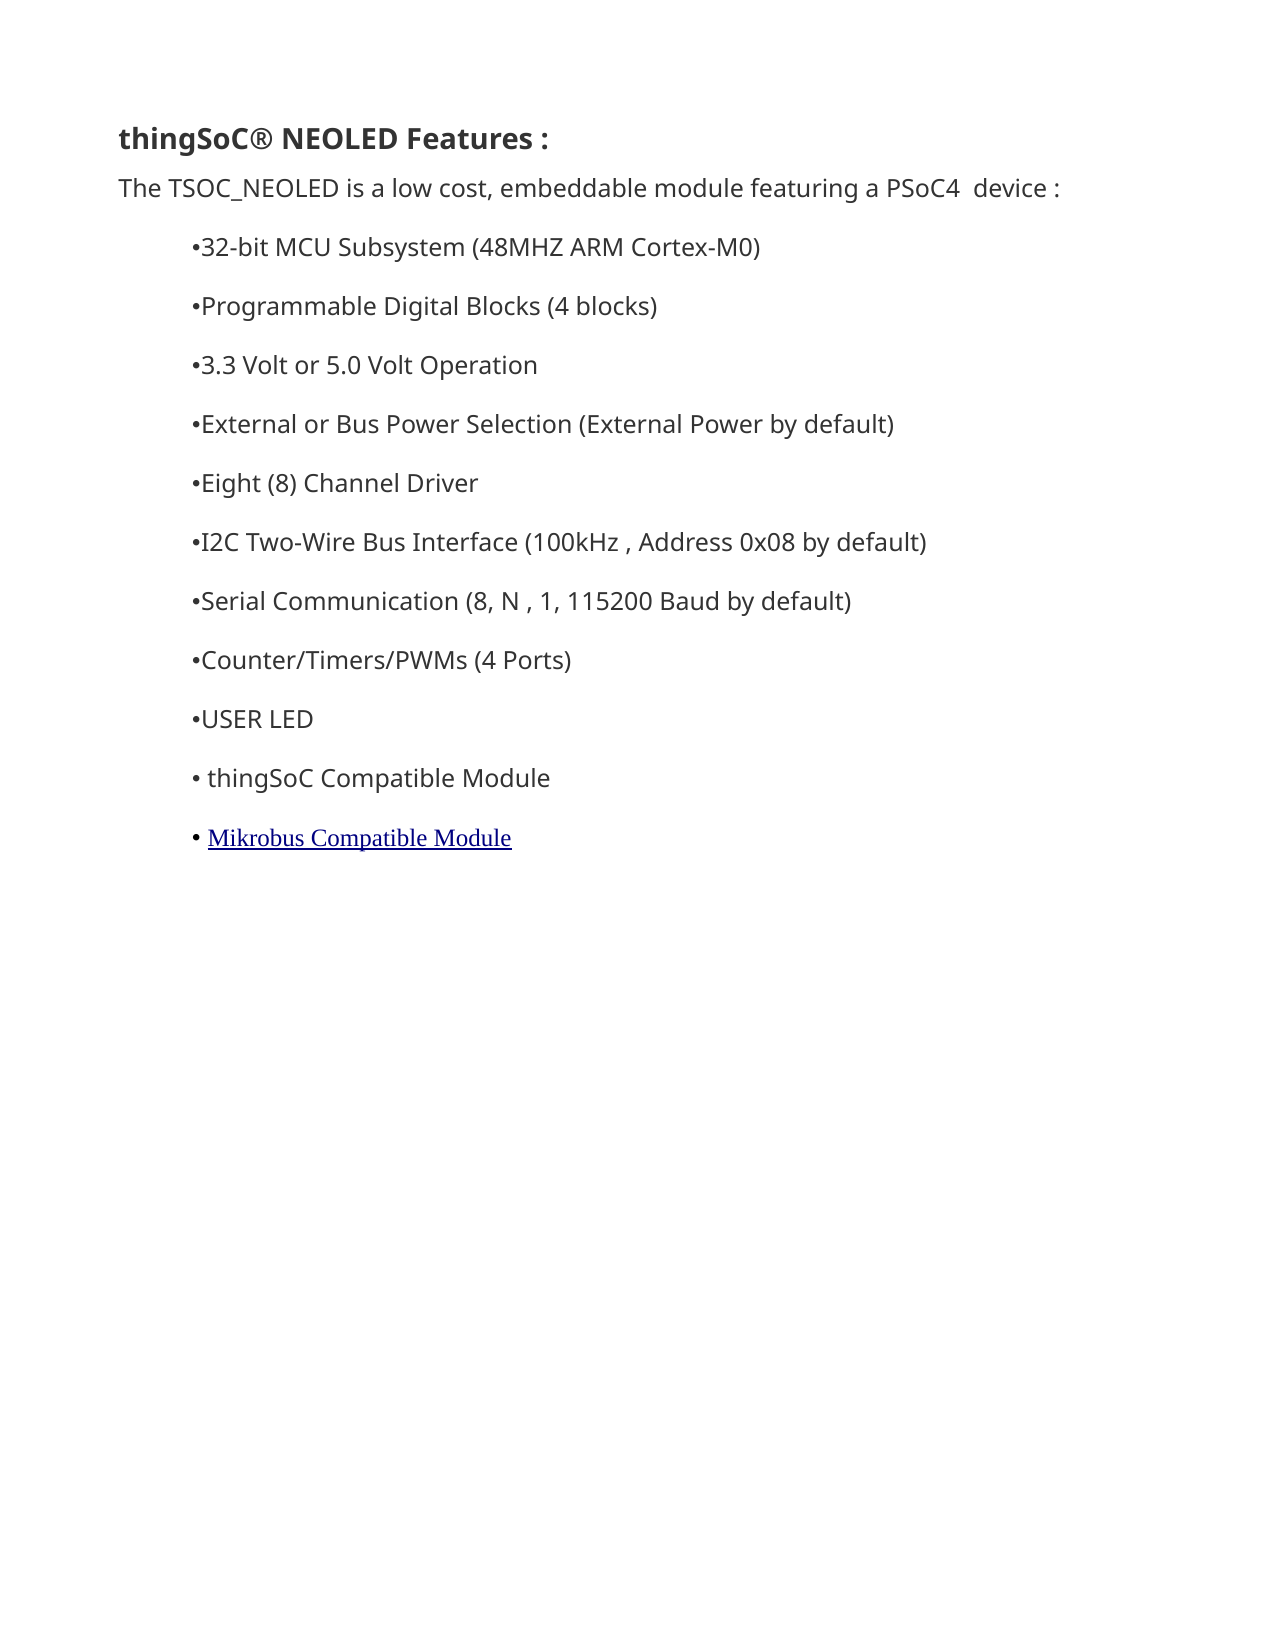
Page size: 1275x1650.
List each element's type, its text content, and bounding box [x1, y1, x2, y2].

list Programmable Digital Blocks (4 blocks) [118, 288, 1157, 322]
list External or Bus Power Selection (External Power by default) [118, 407, 1157, 441]
list thingSoC Compatible Module [118, 761, 1157, 795]
list 3.3 Volt or 5.0 Volt Operation [118, 347, 1157, 382]
list USER LED [118, 702, 1157, 736]
list Eight (8) Channel Driver [118, 466, 1157, 500]
list Mikrobus Compatible Module [118, 820, 1157, 854]
list I2C Two-Wire Bus Interface (100kHz , Address 0x08 by default) [118, 525, 1157, 559]
list 32-bit MCU Subsystem (48MHZ ARM Cortex-M0) [118, 229, 1157, 263]
list Counter/Timers/PWMs (4 Ports) [118, 643, 1157, 677]
list Serial Communication (8, N , 1, 115200 Baud by default) [118, 584, 1157, 618]
text thingSoC® NEOLED Features : [118, 118, 1157, 158]
text The TSOC_NEOLED is a low cost, embeddable module featuring a PSoC4 device : [118, 170, 1157, 204]
